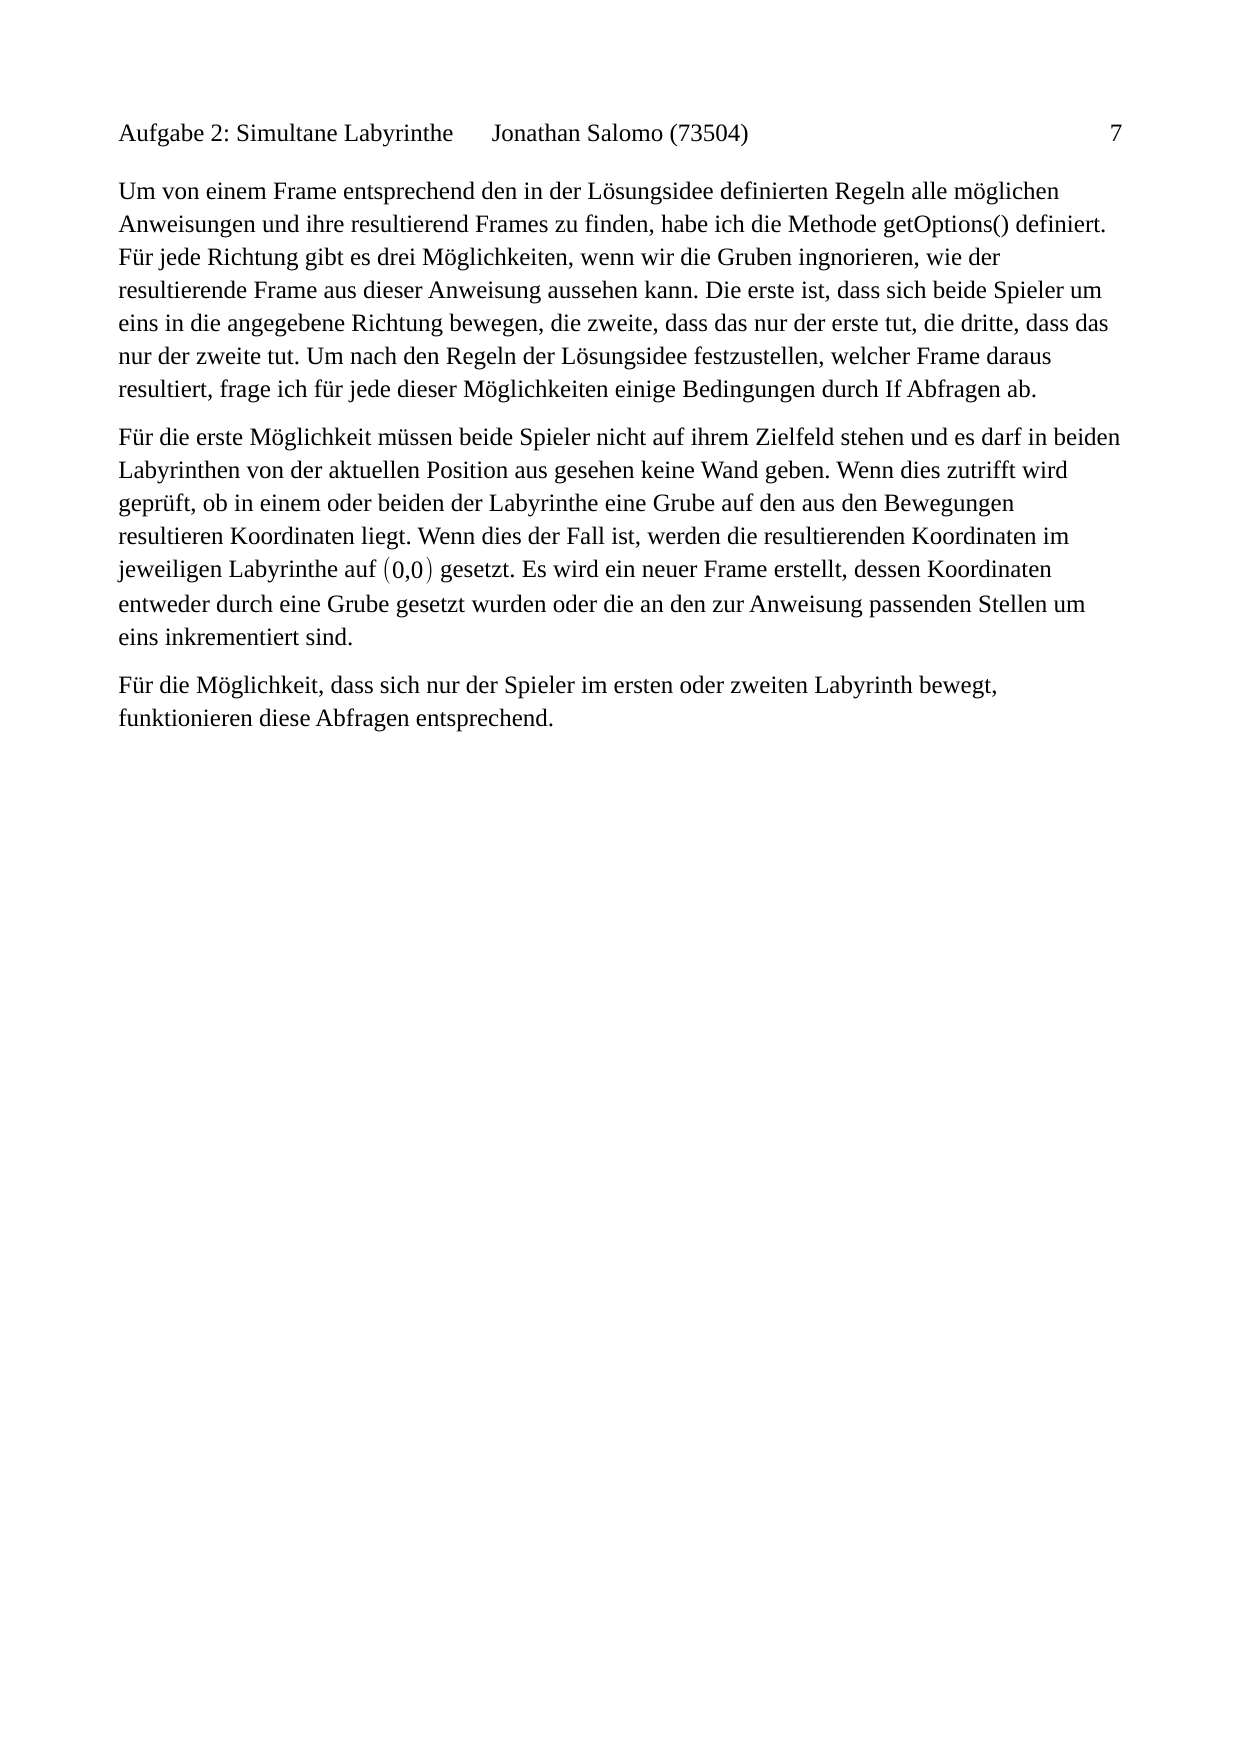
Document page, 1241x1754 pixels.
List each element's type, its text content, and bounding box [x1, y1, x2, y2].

text Für die Möglichkeit, dass sich nur der Spieler im ersten oder zweiten Labyrinth bewegt, funktionieren diese Abfragen entsprechend. [118, 670, 1122, 731]
text Für die erste Möglichkeit müssen beide Spieler nicht auf ihrem Zielfeld stehen und es darf in beiden Labyrinthen von der aktuellen Position aus gesehen keine Wand geben. Wenn dies zutrifft wird geprüft, ob in einem oder beiden der Labyrinthe eine Grube auf den aus den Bewegungen resultieren Koordinaten liegt. Wenn dies der Fall ist, werden die resultierenden Koordinaten im jeweiligen Labyrinthe auf gesetzt. Es wird ein neuer Frame erstellt, dessen Koordinaten entweder durch eine Grube gesetzt wurden oder die an den zur Anweisung passenden Stellen um eins inkrementiert sind. [118, 422, 1122, 651]
text Um von einem Frame entsprechend den in der Lösungsidee definierten Regeln alle möglichen Anweisungen und ihre resultierend Frames zu finden, habe ich die Methode getOptions() definiert. Für jede Richtung gibt es drei Möglichkeiten, wenn wir die Gruben ingnorieren, wie der resultierende Frame aus dieser Anweisung aussehen kann. Die erste ist, dass sich beide Spieler um eins in die angegebene Richtung bewegen, die zweite, dass das nur der erste tut, die dritte, dass das nur der zweite tut. Um nach den Regeln der Lösungsidee festzustellen, welcher Frame daraus resultiert, frage ich für jede dieser Möglichkeiten einige Bedingungen durch If Abfragen ab. [118, 176, 1122, 403]
